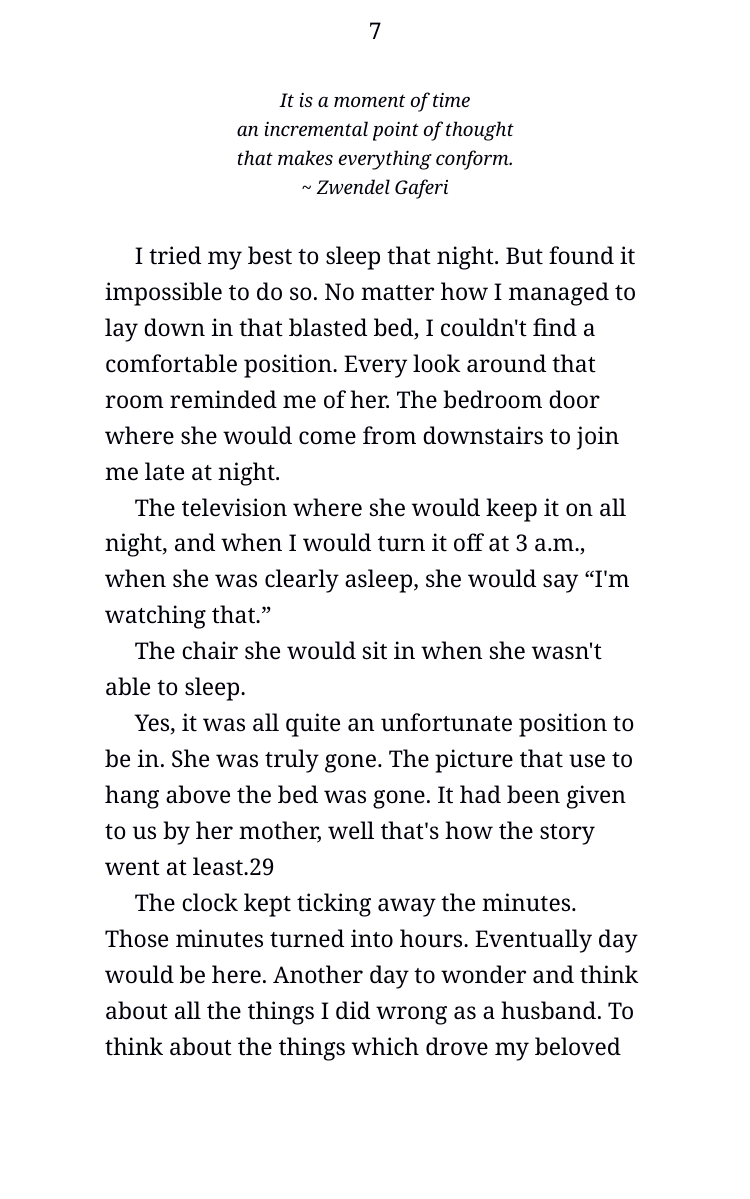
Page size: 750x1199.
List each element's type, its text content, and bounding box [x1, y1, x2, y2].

text The chair she would sit in when she wasn't able to sleep. [105, 635, 645, 702]
text that makes everything conform. [105, 145, 645, 171]
text The television where she would keep it on all night, and when I would turn it off at 3 a.m., when she was clearly asleep, she would say “I'm watching that.” [105, 491, 645, 631]
text ~ Zwendel Gaferi [105, 175, 645, 200]
text The clock kept ticking away the minutes. Those minutes turned into hours. Eventually day would be here. Another day to wonder and think about all the things I did wrong as a husband. To think about the things which drove my beloved [105, 887, 645, 1062]
text 7 [105, 15, 645, 46]
text Yes, it was all quite an unfortunate position to be in. She was truly gone. The picture that use to hang above the bed was gone. It had been given to us by her mother, well that's how the story went at least.29 [105, 707, 645, 882]
text It is a moment of time [105, 87, 645, 112]
text I tried my best to sleep that night. But found it impossible to do so. No matter how I managed to lay down in that blasted bed, I couldn't find a comfortable position. Every look around that room reminded me of her. The bedroom door where she would come from downstairs to join me late at night. [105, 240, 645, 487]
text an incremental point of thought [105, 116, 645, 142]
